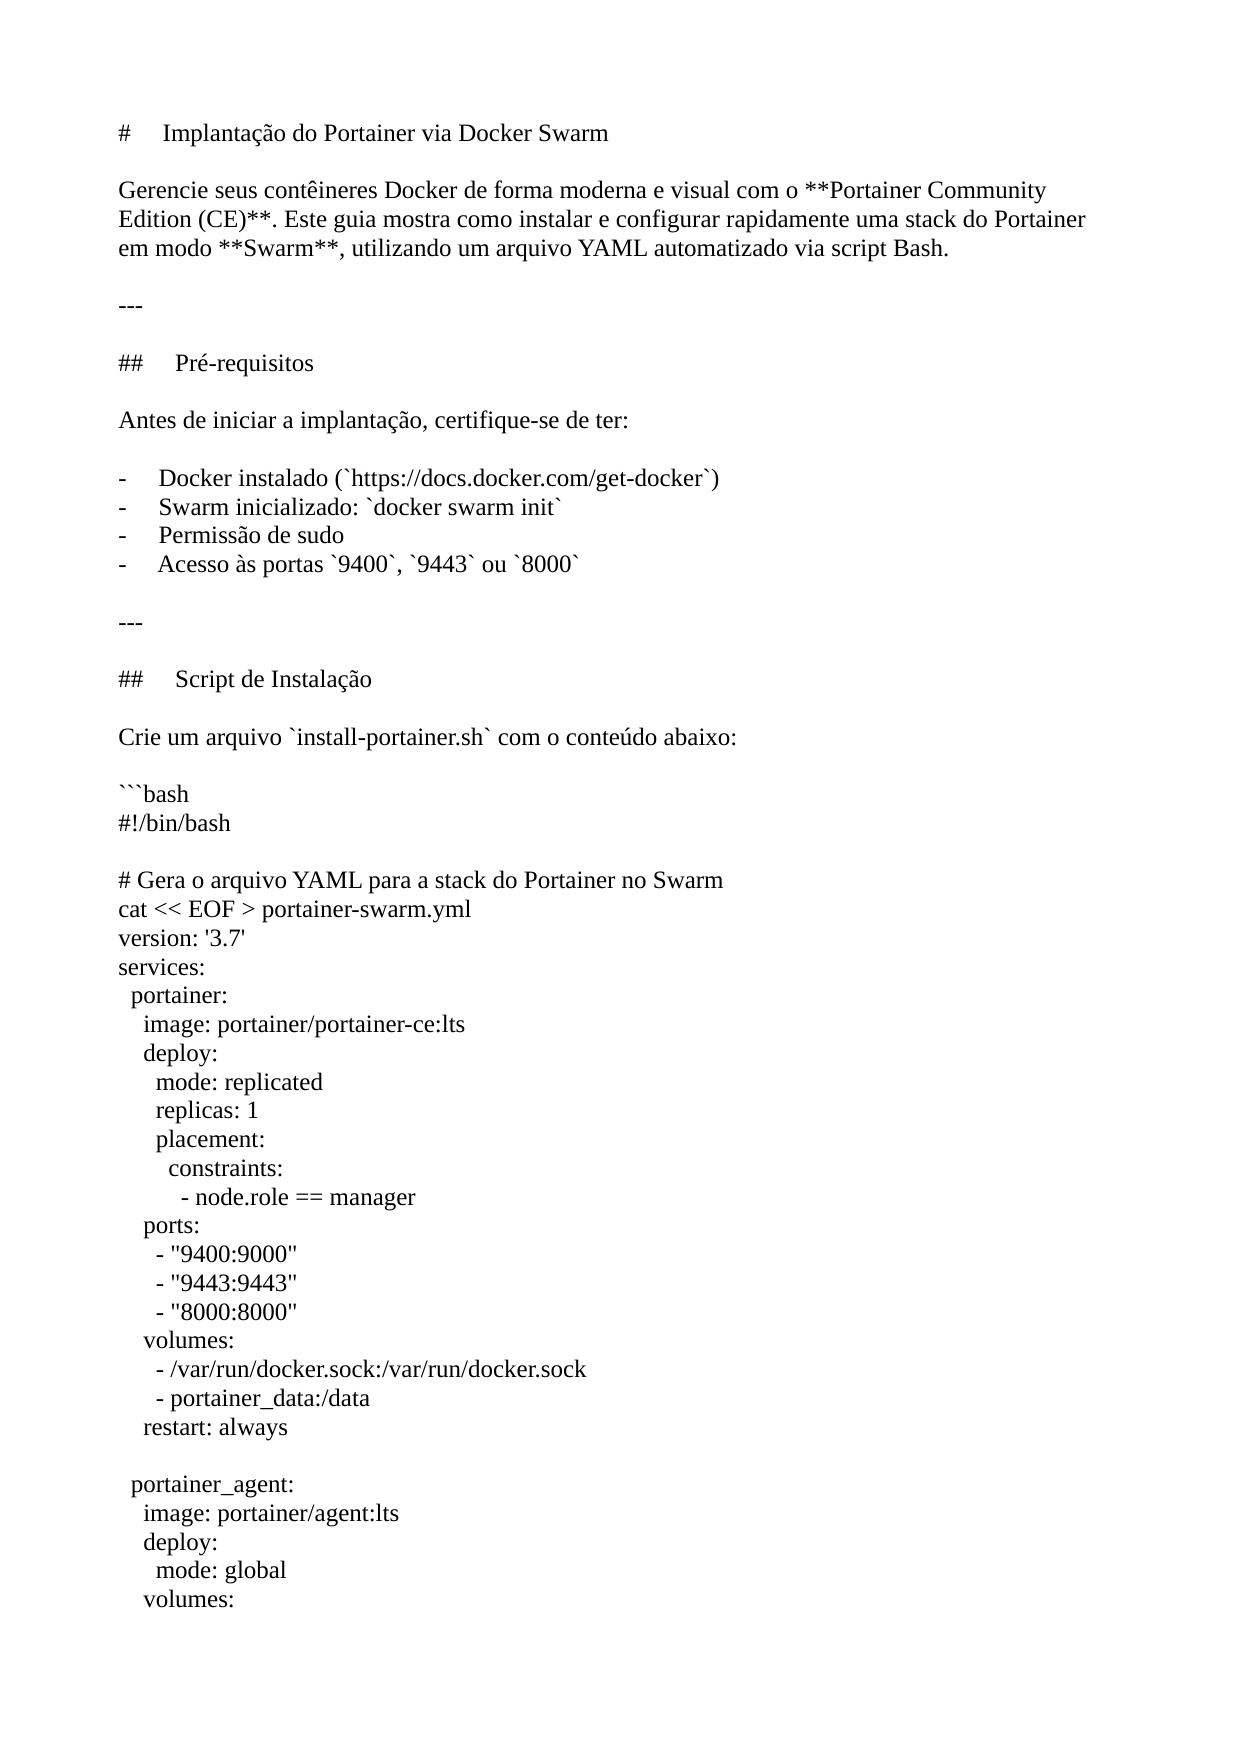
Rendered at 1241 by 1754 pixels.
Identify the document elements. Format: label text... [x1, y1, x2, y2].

text - 🧠 Swarm inicializado: `docker swarm init` [118, 492, 1122, 521]
text - "9443:9443" [118, 1268, 1122, 1297]
text --- [118, 291, 1122, 319]
text - 🔑 Permissão de sudo [118, 521, 1122, 549]
text image: portainer/agent:lts [118, 1498, 1122, 1527]
text services: [118, 952, 1122, 981]
text - 🌐 Acesso às portas `9400`, `9443` ou `8000` [118, 549, 1122, 578]
text - /var/run/docker.sock:/var/run/docker.sock [118, 1354, 1122, 1383]
text restart: always [118, 1412, 1122, 1441]
text # Gera o arquivo YAML para a stack do Portainer no Swarm [118, 866, 1122, 894]
text # 🚀 Implantação do Portainer via Docker Swarm [118, 118, 1122, 147]
text portainer: [118, 981, 1122, 1009]
text - portainer_data:/data [118, 1383, 1122, 1412]
text image: portainer/portainer-ce:lts [118, 1009, 1122, 1038]
text - "9400:9000" [118, 1239, 1122, 1268]
text Antes de iniciar a implantação, certifique-se de ter: [118, 406, 1122, 434]
text ## 📜 Script de Instalação [118, 664, 1122, 693]
text - "8000:8000" [118, 1297, 1122, 1326]
text - 🐳 Docker instalado (`https://docs.docker.com/get-docker`) [118, 463, 1122, 492]
text - node.role == manager [118, 1182, 1122, 1211]
text ```bash [118, 779, 1122, 808]
text --- [118, 607, 1122, 636]
text deploy: [118, 1038, 1122, 1067]
text Crie um arquivo `install-portainer.sh` com o conteúdo abaixo: [118, 722, 1122, 751]
text portainer_agent: [118, 1469, 1122, 1498]
text placement: [118, 1124, 1122, 1153]
text volumes: [118, 1326, 1122, 1354]
text constraints: [118, 1153, 1122, 1182]
text mode: global [118, 1556, 1122, 1584]
text replicas: 1 [118, 1096, 1122, 1124]
text mode: replicated [118, 1067, 1122, 1096]
text #!/bin/bash [118, 808, 1122, 837]
text volumes: [118, 1584, 1122, 1613]
text ## ✅ Pré-requisitos [118, 348, 1122, 377]
text ports: [118, 1211, 1122, 1239]
text deploy: [118, 1527, 1122, 1556]
text cat << EOF > portainer-swarm.yml [118, 894, 1122, 923]
text version: '3.7' [118, 923, 1122, 952]
text Gerencie seus contêineres Docker de forma moderna e visual com o **Portainer Community Edition (CE)**. Este guia mostra como instalar e configurar rapidamente uma stack do Portainer em modo **Swarm**, utilizando um arquivo YAML automatizado via script Bash. [118, 176, 1122, 262]
